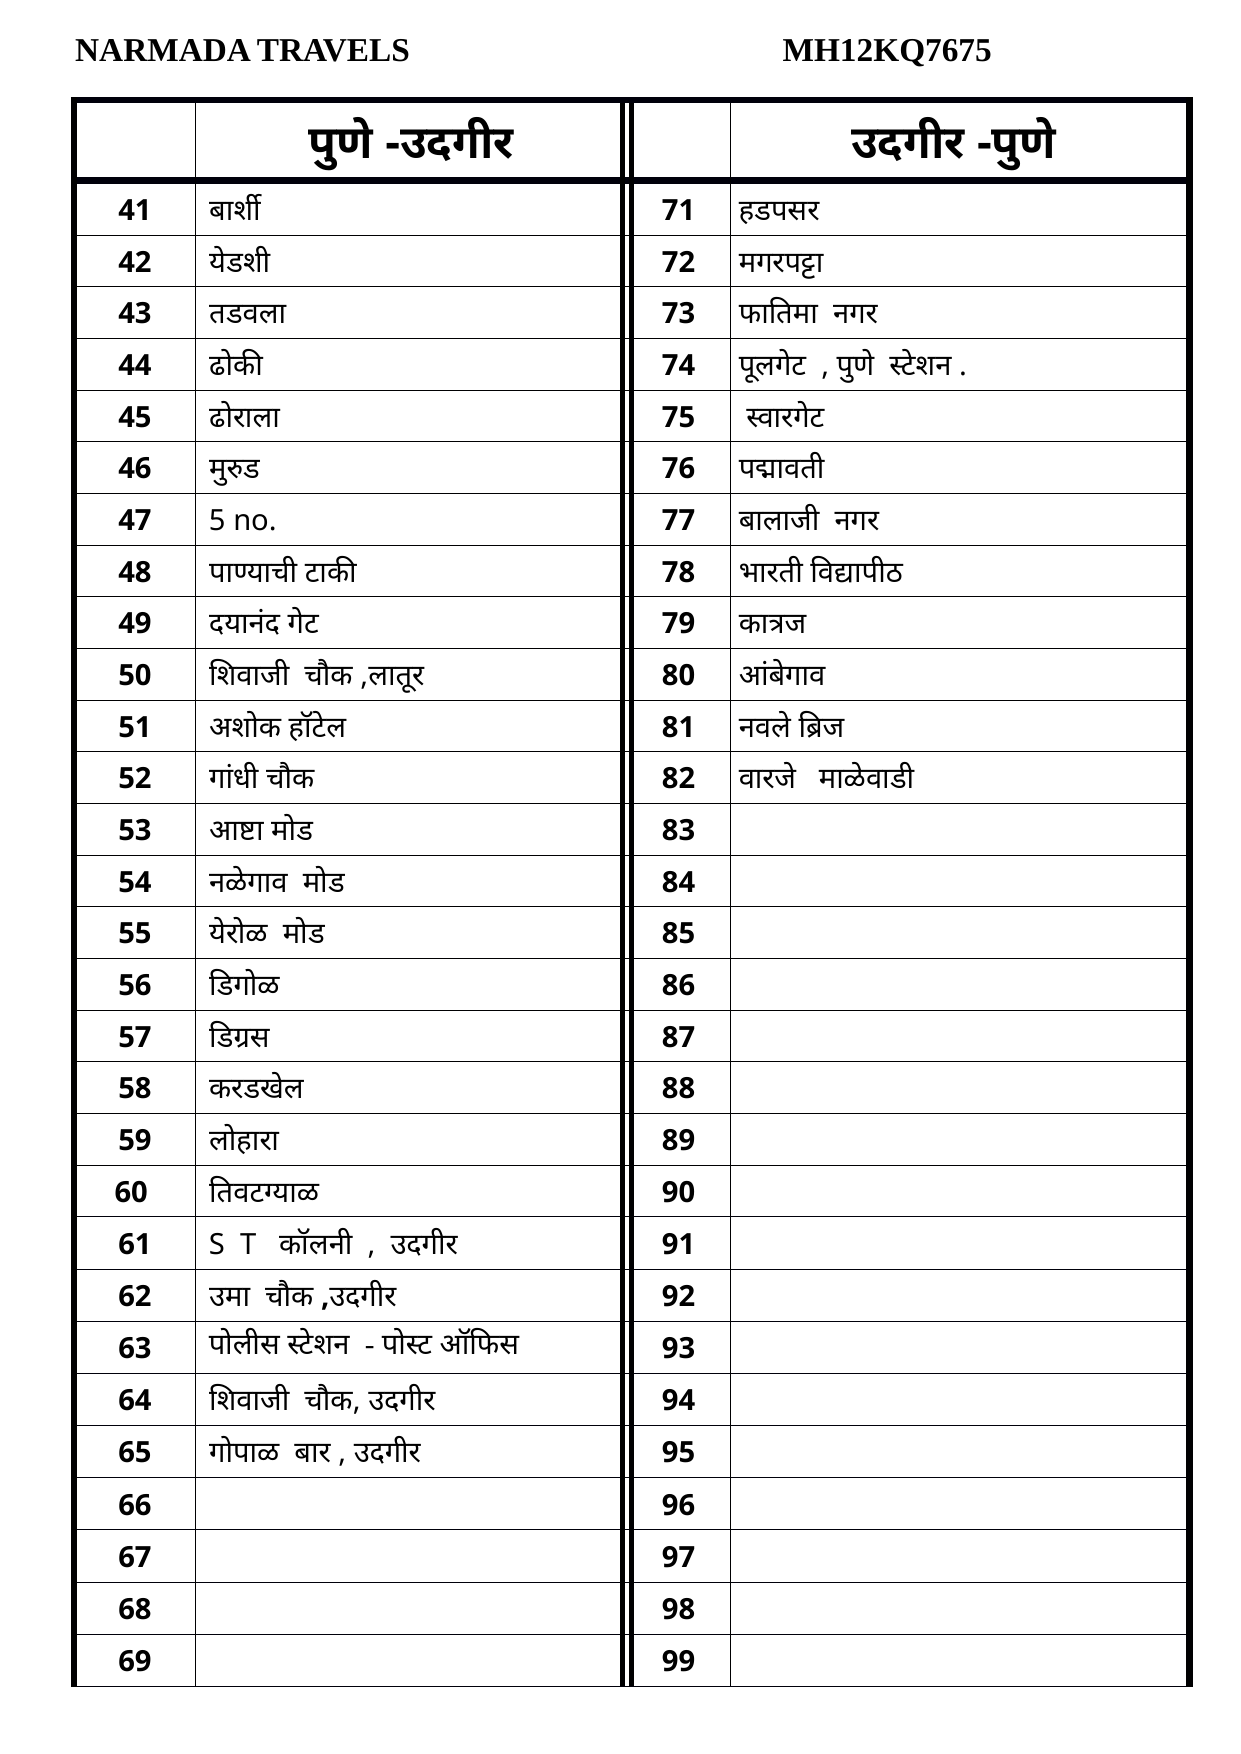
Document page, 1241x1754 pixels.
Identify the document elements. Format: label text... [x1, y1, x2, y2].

table_cell 60 [77, 1166, 195, 1216]
table_cell [196, 1530, 620, 1582]
table_cell कात्रज [731, 597, 1186, 648]
table_cell 84 [634, 856, 730, 906]
table_cell 83 [634, 804, 730, 854]
table_cell 93 [634, 1322, 730, 1373]
table_header [634, 103, 730, 177]
table_header [77, 103, 195, 177]
table_cell [731, 959, 1186, 1009]
table_cell 74 [634, 339, 730, 389]
table_cell [731, 1530, 1186, 1582]
table_cell 77 [634, 494, 730, 544]
table_cell डिगोळ [196, 959, 620, 1009]
table_cell 82 [634, 752, 730, 803]
table_cell 48 [77, 546, 195, 596]
table_cell 81 [634, 701, 730, 751]
table_cell पोलीस स्टेशन - पोस्ट ऑफिस [196, 1322, 620, 1373]
table_cell [731, 1114, 1186, 1164]
table_cell बार्शी [196, 184, 620, 234]
table_cell [731, 1322, 1186, 1373]
table_cell [196, 1583, 620, 1634]
table_cell 50 [77, 649, 195, 699]
table_cell [731, 1166, 1186, 1216]
table_cell S T कॉलनी , उदगीर [196, 1217, 620, 1268]
table_cell 87 [634, 1011, 730, 1061]
table_cell 79 [634, 597, 730, 648]
table_cell शिवाजी चौक ,लातूर [196, 649, 620, 699]
table_cell [196, 1478, 620, 1529]
table_cell 51 [77, 701, 195, 751]
table_cell 5 no. [196, 494, 620, 544]
table_cell 47 [77, 494, 195, 544]
table_cell 62 [77, 1270, 195, 1321]
table_cell आष्टा मोड [196, 804, 620, 854]
table_cell दयानंद गेट [196, 597, 620, 648]
table_cell 58 [77, 1062, 195, 1113]
table_cell वारजे माळेवाडी [731, 752, 1186, 803]
table_cell 49 [77, 597, 195, 648]
table_cell पद्मावती [731, 442, 1186, 493]
table_cell 65 [77, 1426, 195, 1477]
table_cell 97 [634, 1530, 730, 1582]
table_cell 85 [634, 907, 730, 958]
table_cell 78 [634, 546, 730, 596]
table_cell 99 [634, 1635, 730, 1686]
table_cell 72 [634, 236, 730, 286]
table_cell 75 [634, 391, 730, 441]
table_cell अशोक हॉटेल [196, 701, 620, 751]
table_cell 46 [77, 442, 195, 493]
table_cell 41 [77, 184, 195, 234]
table_cell [731, 804, 1186, 854]
table_cell 54 [77, 856, 195, 906]
table_cell पाण्याची टाकी [196, 546, 620, 596]
table_cell 89 [634, 1114, 730, 1164]
table_cell 69 [77, 1635, 195, 1686]
table_cell 66 [77, 1478, 195, 1529]
table_cell [731, 1374, 1186, 1425]
table_cell 61 [77, 1217, 195, 1268]
table_cell [731, 1062, 1186, 1113]
table_cell 45 [77, 391, 195, 441]
table_cell येडशी [196, 236, 620, 286]
table_cell 52 [77, 752, 195, 803]
table_cell [731, 1478, 1186, 1529]
table_cell 68 [77, 1583, 195, 1634]
table_cell 86 [634, 959, 730, 1009]
table_cell 57 [77, 1011, 195, 1061]
table_cell हडपसर [731, 184, 1186, 234]
table_cell 67 [77, 1530, 195, 1582]
table_cell नळेगाव मोड [196, 856, 620, 906]
table_cell फातिमा नगर [731, 287, 1186, 338]
table_cell भारती विद्यापीठ [731, 546, 1186, 596]
table_cell ढोकी [196, 339, 620, 389]
table_cell 92 [634, 1270, 730, 1321]
table_cell 43 [77, 287, 195, 338]
table_cell मगरपट्टा [731, 236, 1186, 286]
table_cell [731, 1011, 1186, 1061]
table_cell 64 [77, 1374, 195, 1425]
table_cell बालाजी नगर [731, 494, 1186, 544]
table_cell स्वारगेट [731, 391, 1186, 441]
table_cell 42 [77, 236, 195, 286]
table_cell 44 [77, 339, 195, 389]
table_cell [731, 856, 1186, 906]
table_cell 94 [634, 1374, 730, 1425]
table_cell 95 [634, 1426, 730, 1477]
table_cell [196, 1635, 620, 1686]
table_cell तिवटग्याळ [196, 1166, 620, 1216]
table_cell 90 [634, 1166, 730, 1216]
table_cell 59 [77, 1114, 195, 1164]
table_cell आंबेगाव [731, 649, 1186, 699]
table_cell उमा चौक ,उदगीर [196, 1270, 620, 1321]
table_cell [731, 907, 1186, 958]
table_cell 55 [77, 907, 195, 958]
table_cell 98 [634, 1583, 730, 1634]
table_cell करडखेल [196, 1062, 620, 1113]
table_header पुणे -उदगीर [196, 103, 620, 177]
table_cell 80 [634, 649, 730, 699]
table_cell शिवाजी चौक, उदगीर [196, 1374, 620, 1425]
table_cell लोहारा [196, 1114, 620, 1164]
table_cell 73 [634, 287, 730, 338]
table_cell [731, 1635, 1186, 1686]
table_cell नवले ब्रिज [731, 701, 1186, 751]
table_cell गोपाळ बार , उदगीर [196, 1426, 620, 1477]
table_cell [731, 1270, 1186, 1321]
table_cell तडवला [196, 287, 620, 338]
table_cell 56 [77, 959, 195, 1009]
table_cell पूलगेट , पुणे स्टेशन . [731, 339, 1186, 389]
table_cell गांधी चौक [196, 752, 620, 803]
table_cell [731, 1217, 1186, 1268]
table_cell मुरुड [196, 442, 620, 493]
table_cell डिग्रस [196, 1011, 620, 1061]
table_cell [731, 1583, 1186, 1634]
table_cell 96 [634, 1478, 730, 1529]
table_cell येरोळ मोड [196, 907, 620, 958]
table_cell [731, 1426, 1186, 1477]
table_cell 76 [634, 442, 730, 493]
table_cell ढोराला [196, 391, 620, 441]
table_cell 91 [634, 1217, 730, 1268]
table_cell 71 [634, 184, 730, 234]
table_cell 88 [634, 1062, 730, 1113]
table_cell 53 [77, 804, 195, 854]
table_header उदगीर -पुणे [731, 103, 1186, 177]
table_cell 63 [77, 1322, 195, 1373]
